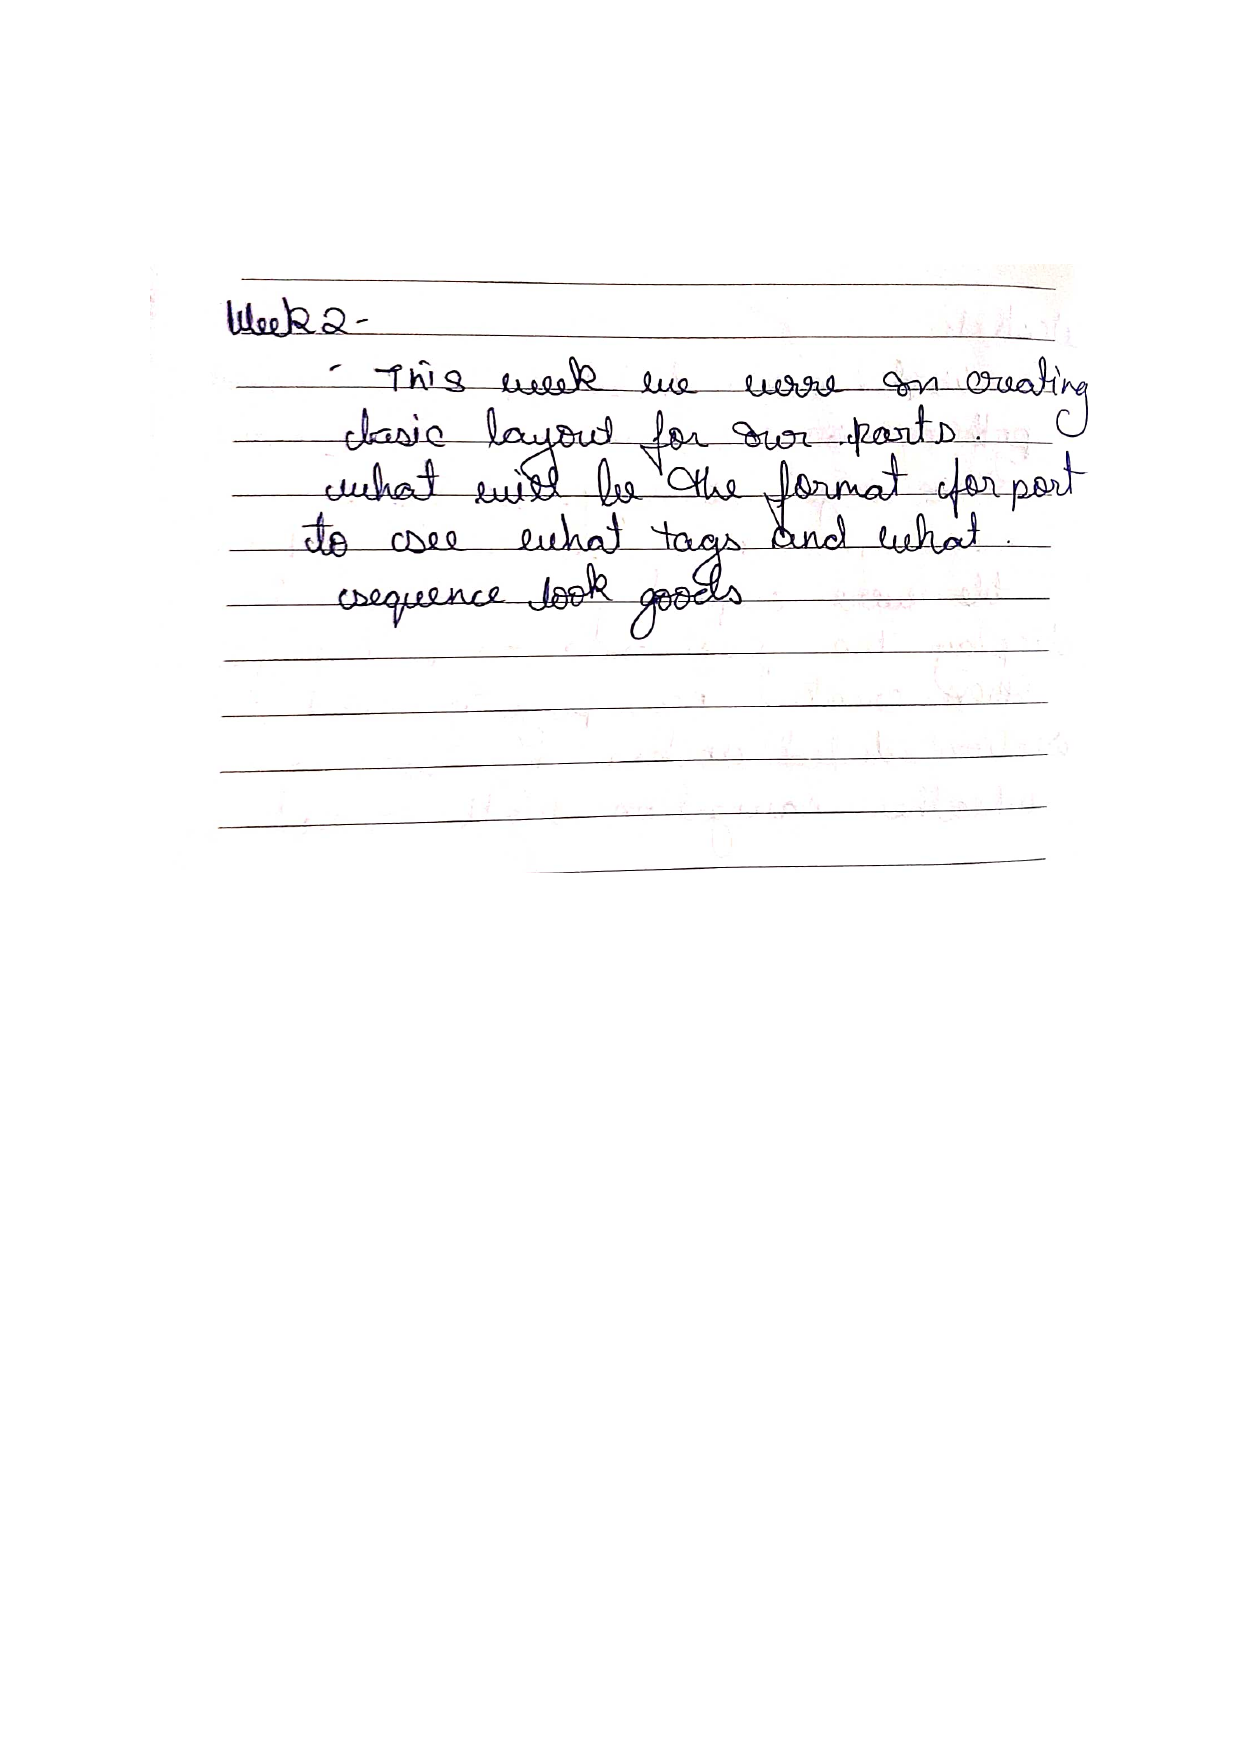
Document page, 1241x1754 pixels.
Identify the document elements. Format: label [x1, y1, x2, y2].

picture [150, 264, 1091, 873]
